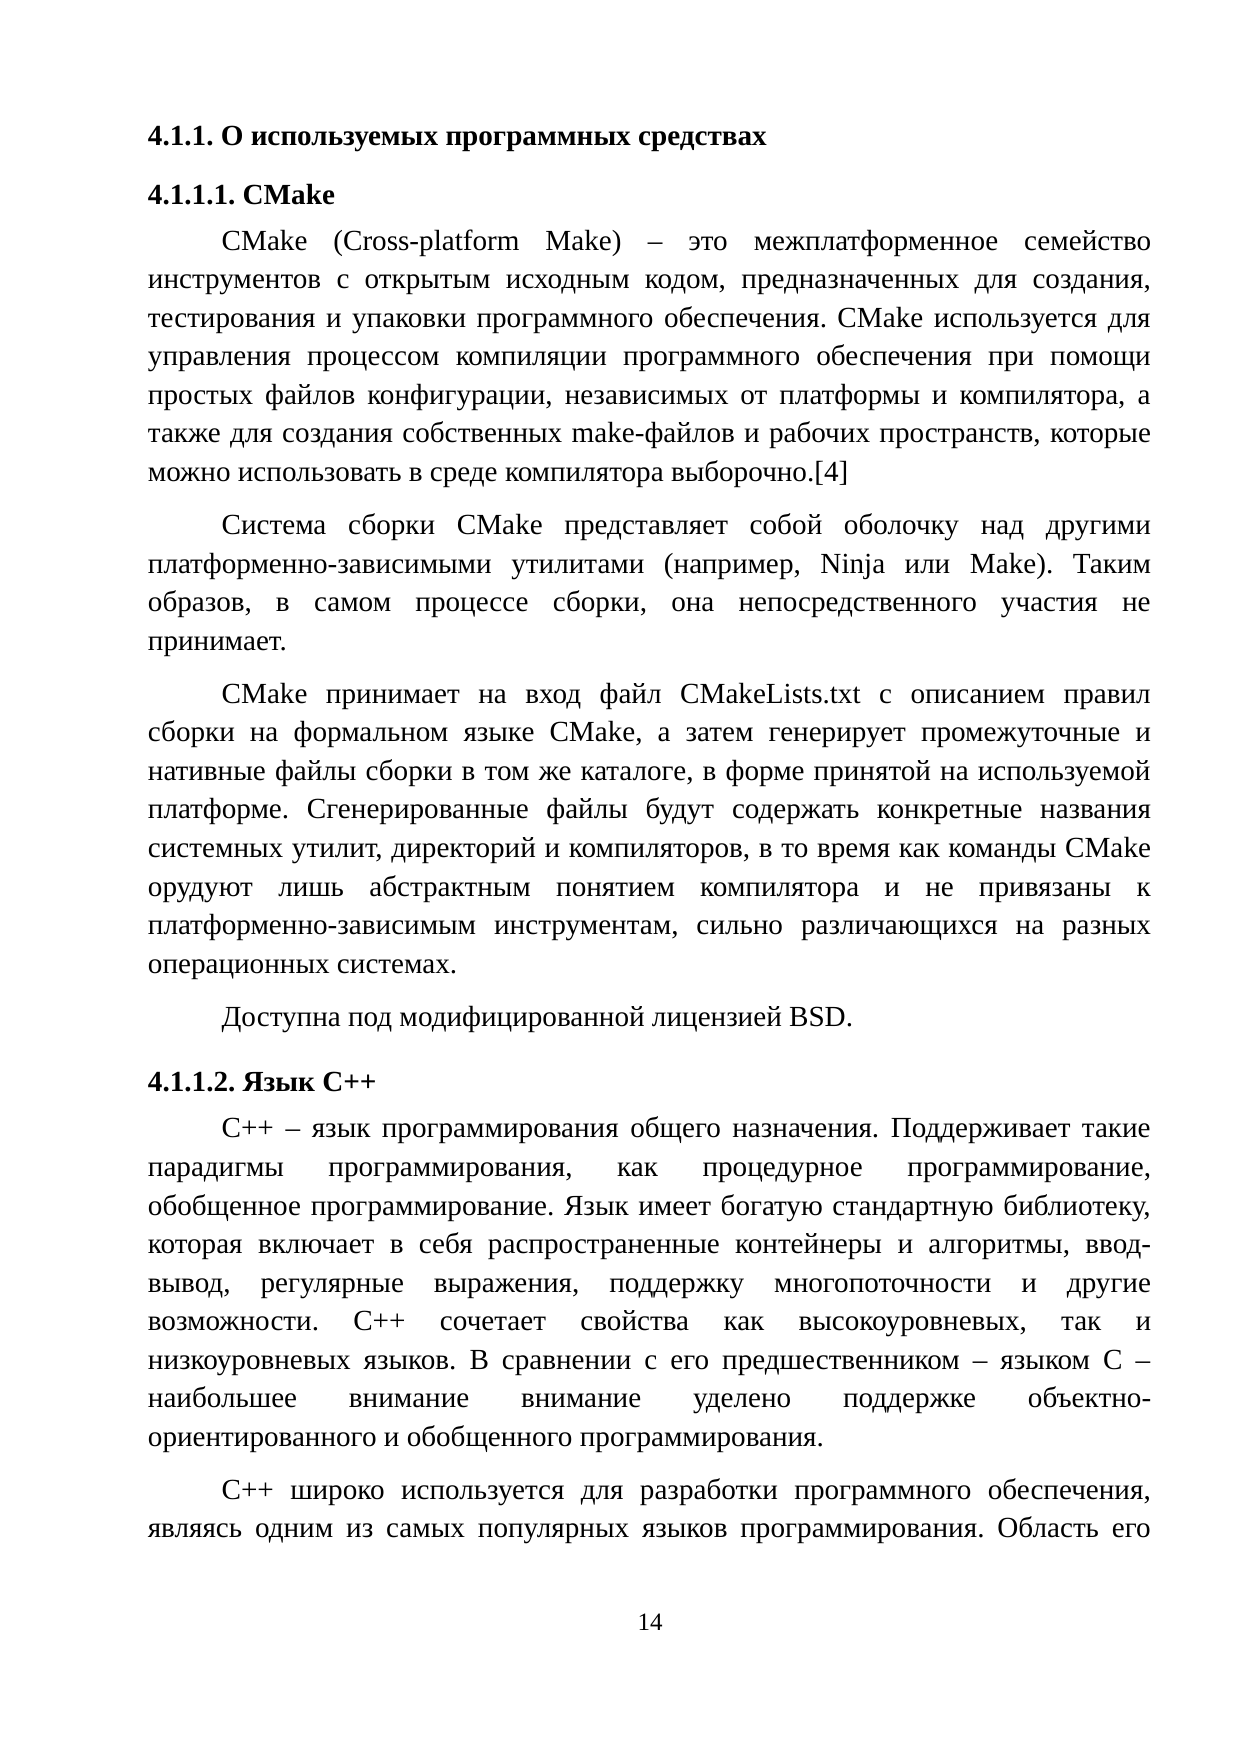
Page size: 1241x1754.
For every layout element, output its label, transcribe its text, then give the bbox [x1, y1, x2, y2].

subtitle 4.1.1.2. Язык C++ [148, 1064, 1152, 1098]
text Система сборки CMake представляет собой оболочку над другими платформенно-зависимыми утилитами (например, Ninja или Make). Таким образов, в самом процессе сборки, она непосредственного участия не принимает. [148, 507, 1152, 656]
subtitle 4.1.1. О используемых программных средствах [148, 118, 1152, 152]
subtitle 4.1.1.1. CMake [148, 177, 1152, 210]
text Доступна под модифицированной лицензией BSD. [148, 999, 1152, 1032]
text CMake (Cross-platform Make) – это межплатформенное семейство инструментов с открытым исходным кодом, предназначенных для создания, тестирования и упаковки программного обеспечения. CMake используется для управления процессом компиляции программного обеспечения при помощи простых файлов конфигурации, независимых от платформы и компилятора, а также для создания собственных make-файлов и рабочих пространств, которые можно использовать в среде компилятора выборочно.[4] [148, 223, 1152, 488]
text С++ широко используется для разработки программного обеспечения, являясь одним из самых популярных языков программирования. Область его [148, 1472, 1152, 1544]
text CMake принимает на вход файл CMakeLists.txt с описанием правил сборки на формальном языке CMake, а затем генерирует промежуточные и нативные файлы сборки в том же каталоге, в форме принятой на используемой платформе. Сгенерированные файлы будут содержать конкретные названия системных утилит, директорий и компиляторов, в то время как команды CMake орудуют лишь абстрактным понятием компилятора и не привязаны к платформенно-зависимым инструментам, сильно различающихся на разных операционных системах. [148, 676, 1152, 979]
text С++ – язык программирования общего назначения. Поддерживает такие парадигмы программирования, как процедурное программирование, обобщенное программирование. Язык имеет богатую стандартную библиотеку, которая включает в себя распространенные контейнеры и алгоритмы, ввод-вывод, регулярные выражения, поддержку многопоточности и другие возможности. С++ сочетает свойства как высокоуровневых, так и низкоуровневых языков. В сравнении с его предшественником – языком С – наибольшее внимание внимание уделено поддержке объектно-ориентированного и обобщенного программирования. [148, 1111, 1152, 1452]
